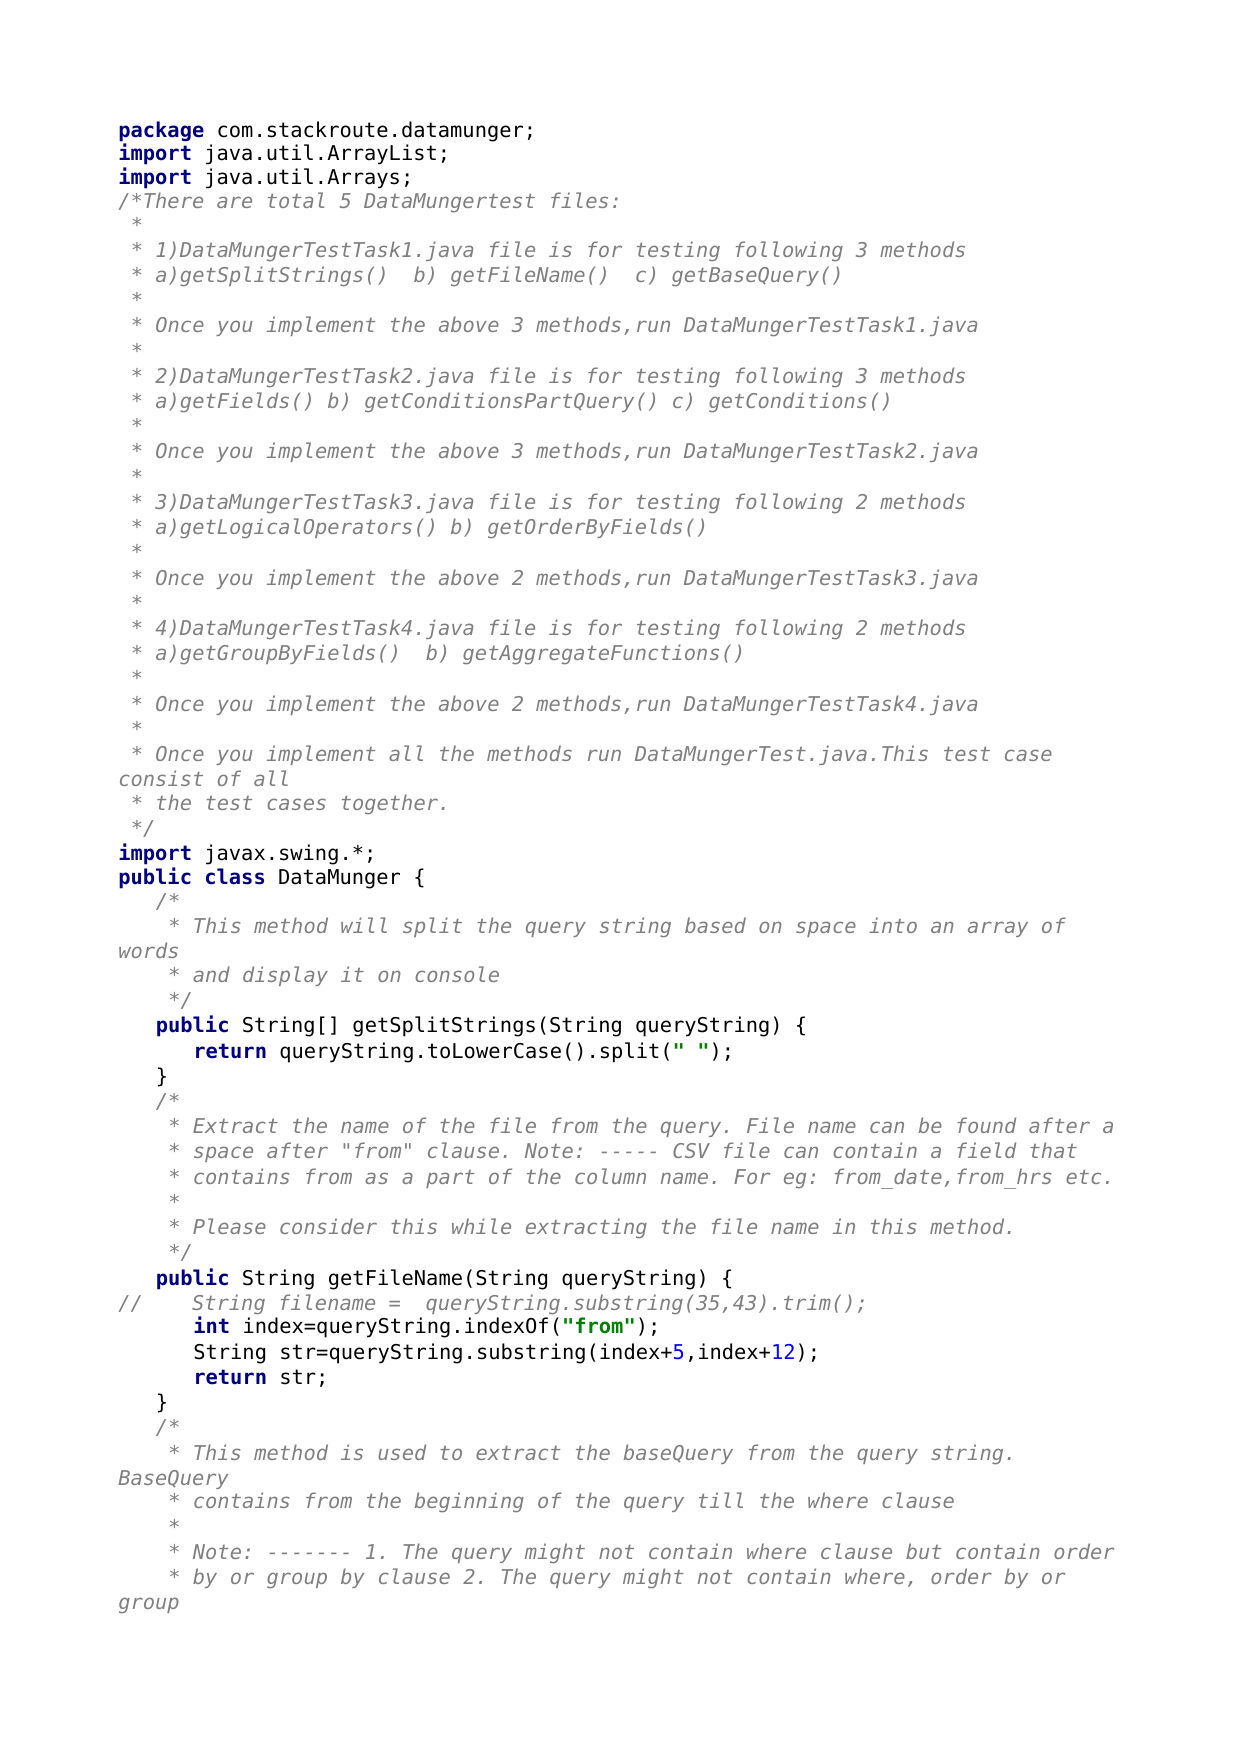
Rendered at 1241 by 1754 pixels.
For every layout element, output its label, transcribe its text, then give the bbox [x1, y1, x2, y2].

text /*There are total 5 DataMungertest files: [118, 189, 1122, 213]
text * [118, 667, 1122, 692]
text package com.stackroute.datamunger; [118, 118, 1122, 142]
text * contains from as a part of the column name. For eg: from_date,from_hrs etc. [118, 1165, 1122, 1190]
text * Extract the name of the file from the query. File name can be found after a [118, 1115, 1122, 1140]
text import javax.swing.*; [118, 842, 1122, 866]
text * [118, 465, 1122, 490]
text * [118, 339, 1122, 364]
text * Once you implement all the methods run DataMungerTest.java.This test case consist of all [118, 742, 1122, 791]
text * 3)DataMungerTestTask3.java file is for testing following 2 methods [118, 490, 1122, 516]
text * a)getSplitStrings() b) getFileName() c) getBaseQuery() [118, 263, 1122, 289]
text * [118, 541, 1122, 566]
text return queryString.toLowerCase().split(" "); [118, 1039, 1122, 1064]
text // String filename = queryString.substring(35,43).trim(); [118, 1291, 1122, 1315]
text public String[] getSplitStrings(String queryString) { [118, 1014, 1122, 1039]
text * [118, 213, 1122, 238]
text * [118, 1515, 1122, 1540]
text * Note: ------- 1. The query might not contain where clause but contain order [118, 1540, 1122, 1566]
text */ [118, 817, 1122, 842]
text * Once you implement the above 2 methods,run DataMungerTestTask4.java [118, 692, 1122, 717]
text * Once you implement the above 3 methods,run DataMungerTestTask1.java [118, 314, 1122, 339]
text * space after "from" clause. Note: ----- CSV file can contain a field that [118, 1140, 1122, 1165]
text * contains from the beginning of the query till the where clause [118, 1490, 1122, 1515]
text * This method is used to extract the baseQuery from the query string. BaseQuery [118, 1441, 1122, 1490]
text * a)getLogicalOperators() b) getOrderByFields() [118, 516, 1122, 541]
text public String getFileName(String queryString) { [118, 1266, 1122, 1291]
text * [118, 1190, 1122, 1216]
text * a)getFields() b) getConditionsPartQuery() c) getConditions() [118, 389, 1122, 415]
text * Once you implement the above 2 methods,run DataMungerTestTask3.java [118, 566, 1122, 591]
text String str=queryString.substring(index+5,index+12); [118, 1340, 1122, 1365]
text /* [118, 889, 1122, 914]
text return str; [118, 1365, 1122, 1391]
text public class DataMunger { [118, 866, 1122, 889]
text import java.util.ArrayList; [118, 142, 1122, 166]
text * Please consider this while extracting the file name in this method. [118, 1216, 1122, 1241]
text * 2)DataMungerTestTask2.java file is for testing following 3 methods [118, 364, 1122, 389]
text * [118, 415, 1122, 440]
text } [118, 1064, 1122, 1089]
text */ [118, 1241, 1122, 1266]
text import java.util.Arrays; [118, 166, 1122, 189]
text * a)getGroupByFields() b) getAggregateFunctions() [118, 642, 1122, 667]
text * the test cases together. [118, 791, 1122, 817]
text * 4)DataMungerTestTask4.java file is for testing following 2 methods [118, 616, 1122, 642]
text * Once you implement the above 3 methods,run DataMungerTestTask2.java [118, 440, 1122, 465]
text * 1)DataMungerTestTask1.java file is for testing following 3 methods [118, 238, 1122, 263]
text * [118, 717, 1122, 742]
text * [118, 591, 1122, 616]
text */ [118, 989, 1122, 1014]
text * This method will split the query string based on space into an array of words [118, 914, 1122, 963]
text * [118, 289, 1122, 314]
text } [118, 1391, 1122, 1416]
text * and display it on console [118, 963, 1122, 989]
text * by or group by clause 2. The query might not contain where, order by or group [118, 1566, 1122, 1614]
text int index=queryString.indexOf("from"); [118, 1315, 1122, 1340]
text /* [118, 1089, 1122, 1115]
text /* [118, 1416, 1122, 1441]
